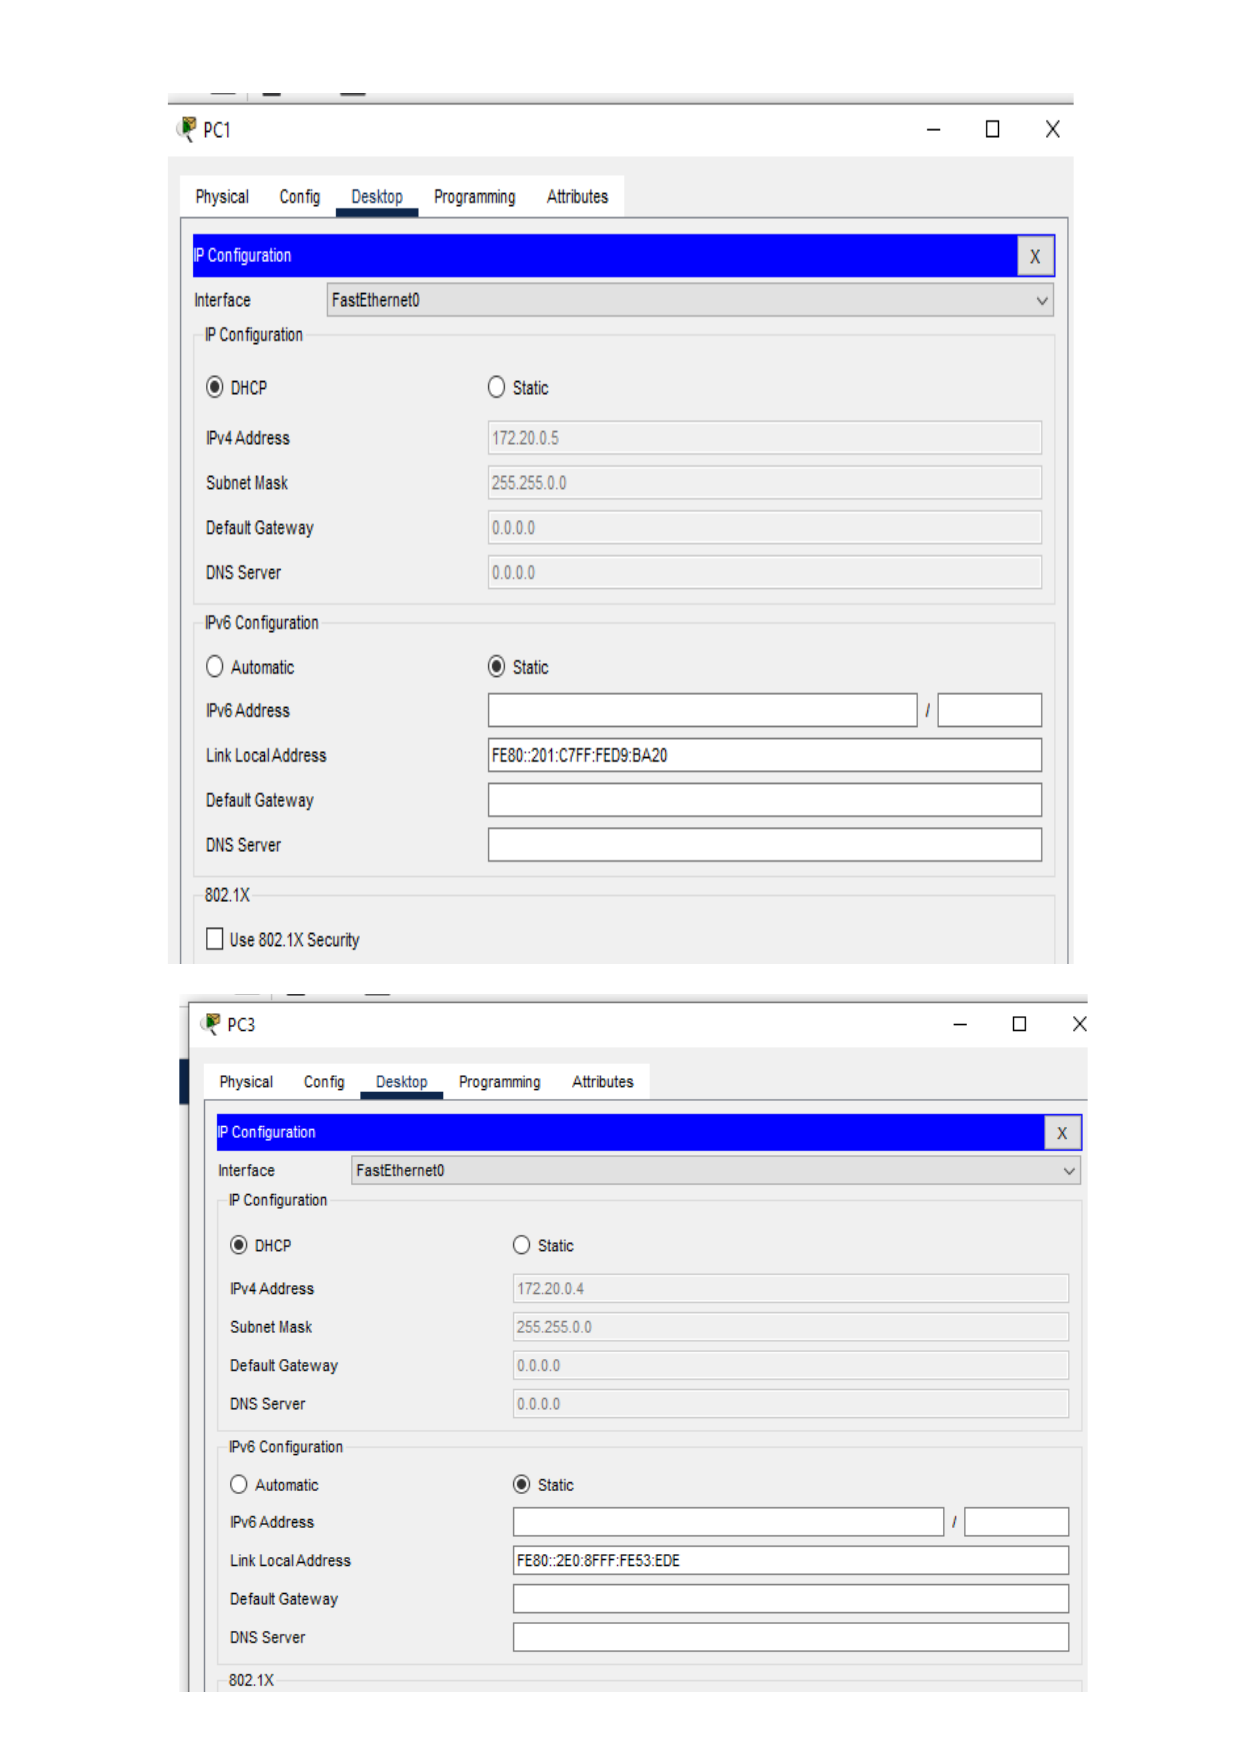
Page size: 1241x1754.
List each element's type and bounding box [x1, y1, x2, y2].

picture [167, 93, 1074, 964]
picture [179, 994, 1088, 1692]
